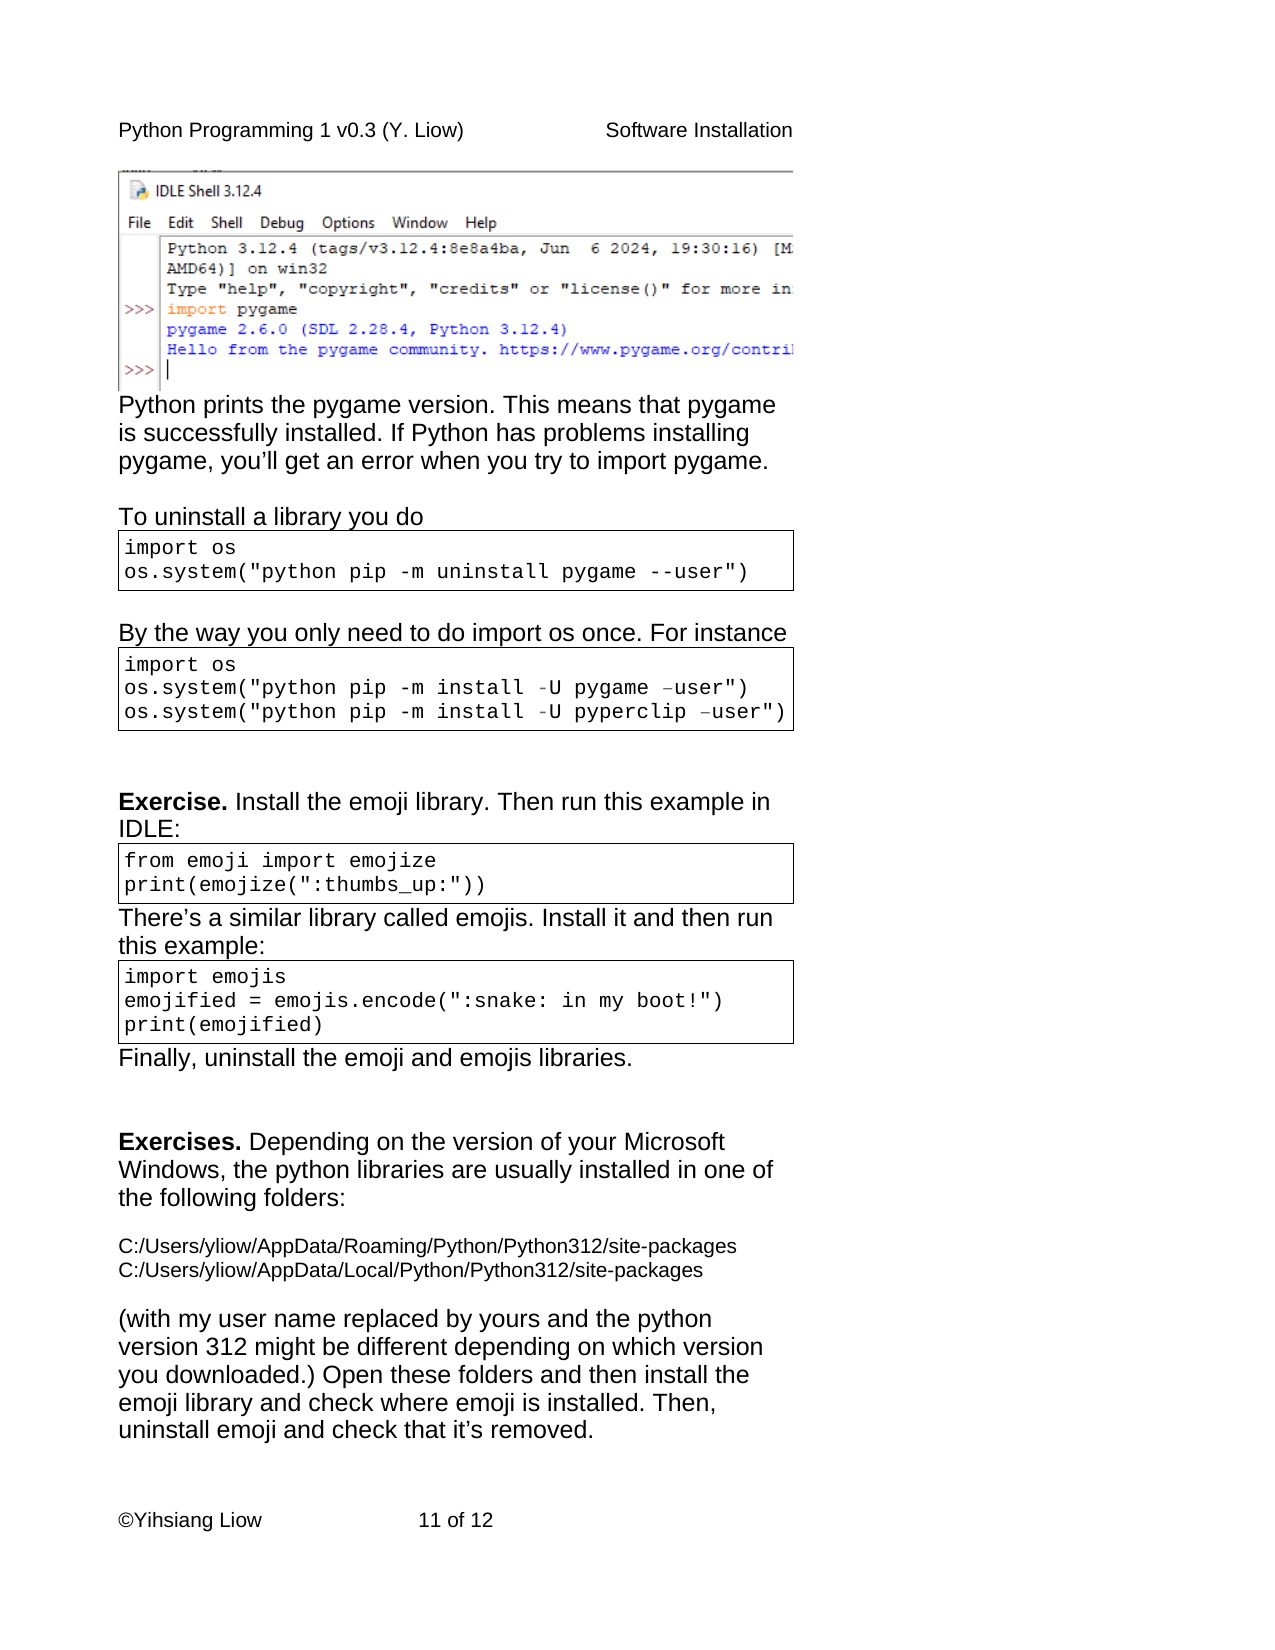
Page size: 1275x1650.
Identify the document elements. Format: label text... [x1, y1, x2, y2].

text (with my user name replaced by yours and the python version 312 might be different depending on which version you downloaded.) Open these folders and then install the emoji library and check where emoji is installed. Then, uninstall emoji and check that it’s removed. [118, 1305, 793, 1444]
picture [118, 170, 794, 391]
table_header import os os.system("python pip -m install -U pygame –user") os.system("python pip -m install -U pyperclip –user") [119, 648, 793, 730]
text Exercise. Install the emoji library. Then run this example in IDLE: [118, 787, 793, 843]
table_header import os os.system("python pip -m uninstall pygame --user") [119, 531, 793, 590]
text Exercises. Depending on the version of your Microsoft Windows, the python libraries are usually installed in one of the following folders: [118, 1128, 793, 1212]
table_header from emoji import emojize print(emojize(":thumbs_up:")) [119, 844, 793, 903]
text To uninstall a library you do [118, 502, 793, 530]
text C:/Users/yliow/AppData/Roaming/Python/Python312/site-packages [118, 1235, 793, 1258]
text By the way you only need to do import os once. For instance [118, 619, 793, 647]
text There’s a similar library called emojis. Install it and then run this example: [118, 904, 793, 960]
text C:/Users/yliow/AppData/Local/Python/Python312/site-packages [118, 1258, 793, 1281]
text Finally, uninstall the emoji and emojis libraries. [118, 1044, 793, 1072]
table_header import emojis emojified = emojis.encode(":snake: in my boot!") print(emojified) [119, 961, 793, 1043]
text Python prints the pygame version. This means that pygame is successfully installed. If Python has problems installing pygame, you’ll get an error when you try to import pygame. [118, 391, 793, 474]
